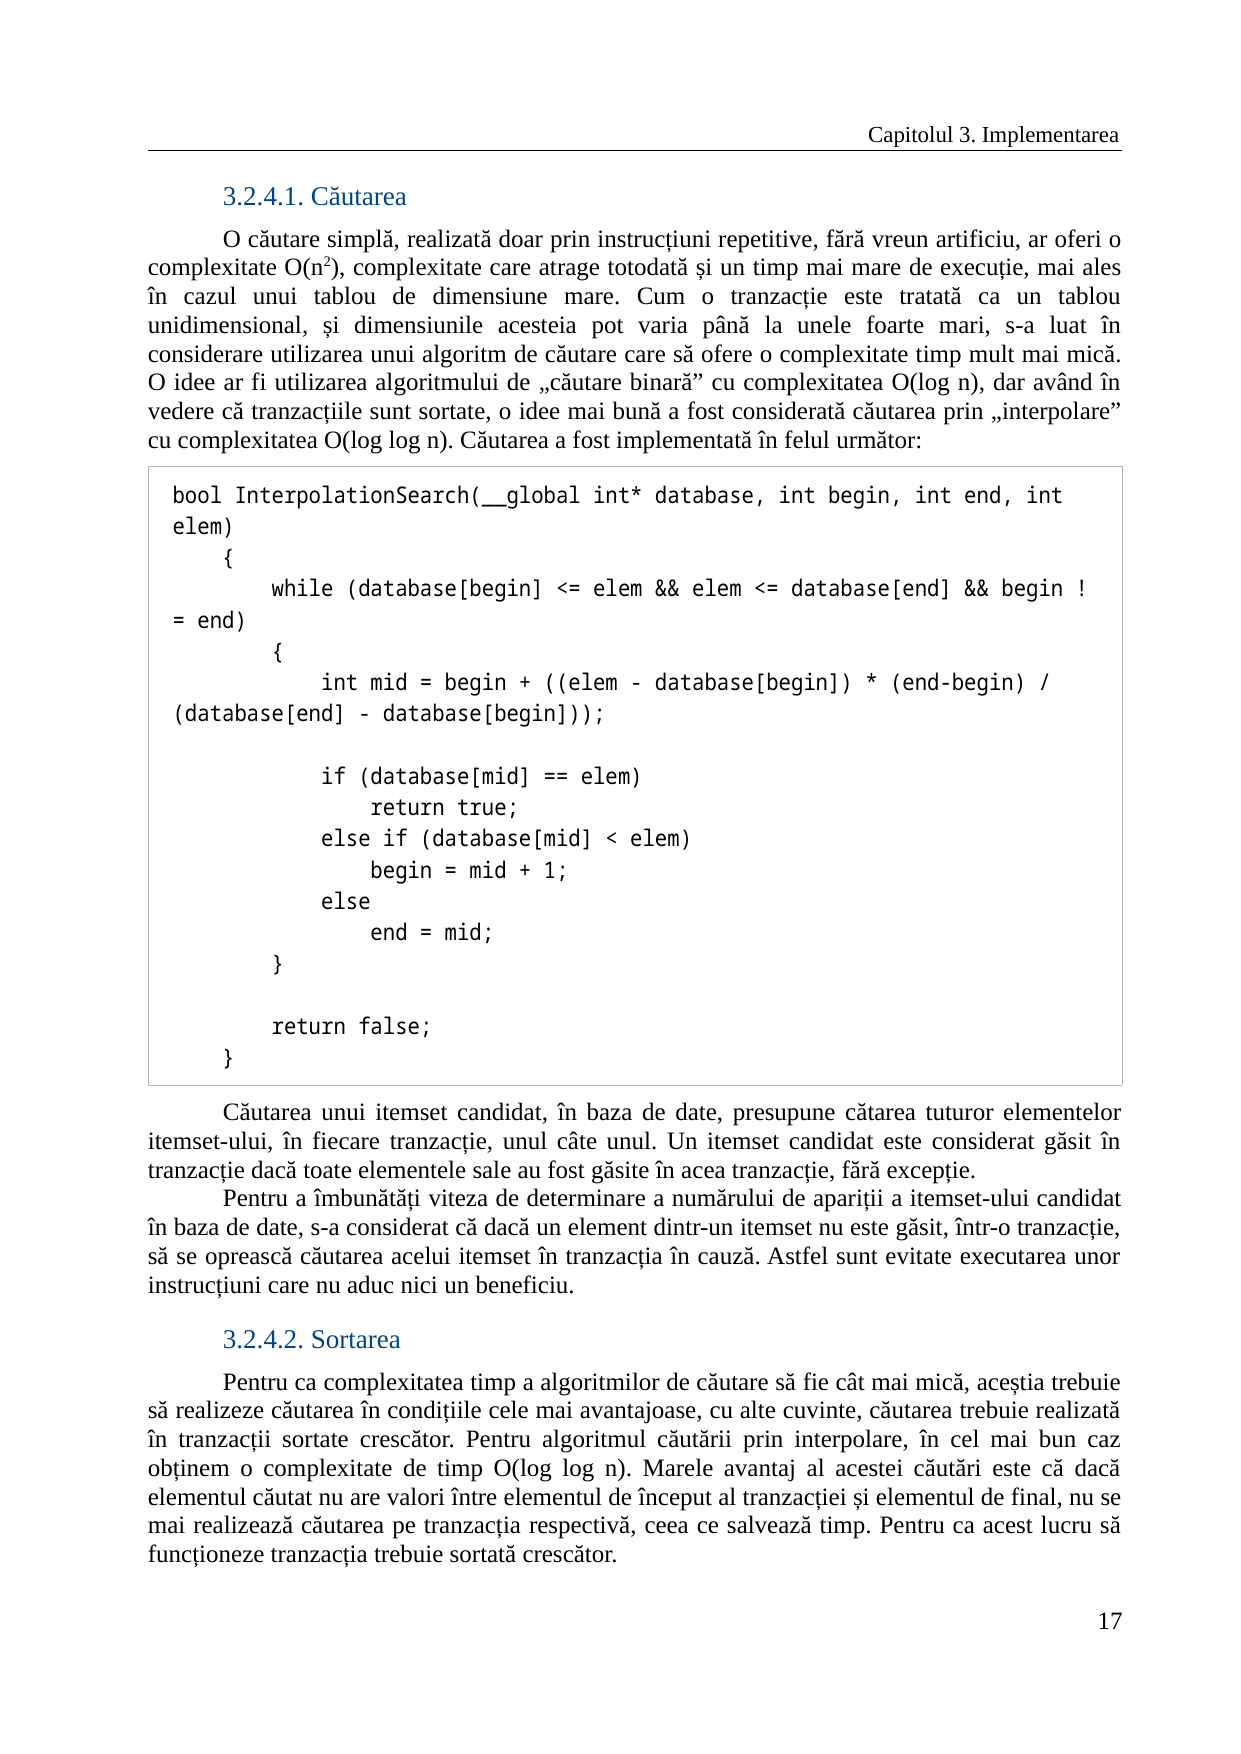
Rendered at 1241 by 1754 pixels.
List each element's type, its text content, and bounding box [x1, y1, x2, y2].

text Pentru a îmbunătăți viteza de determinare a numărului de apariții a itemset-ului candidat în baza de date, s-a considerat că dacă un element dintr-un itemset nu este găsit, într-o tranzacție, să se oprească căutarea acelui itemset în tranzacția în cauză. Astfel sunt evitate executarea unor instrucțiuni care nu aduc nici un beneficiu. [148, 1183, 1122, 1298]
text bool InterpolationSearch(__global int* database, int begin, int end, int elem) [149, 467, 1122, 529]
text } [149, 1029, 1122, 1085]
text if (database[mid] == elem) [149, 747, 1122, 779]
text while (database[begin] <= elem && elem <= database[end] && begin != end) [149, 560, 1122, 622]
subtitle Căutarea [223, 180, 1122, 211]
text { [149, 622, 1122, 654]
text else if (database[mid] < elem) [149, 810, 1122, 841]
text end = mid; [149, 904, 1122, 935]
text begin = mid + 1; [149, 841, 1122, 872]
text return false; [149, 997, 1122, 1029]
text int mid = begin + ((elem - database[begin]) * (end-begin) / (database[end] - database[begin])); [149, 654, 1122, 729]
text O căutare simplă, realizată doar prin instrucțiuni repetitive, fără vreun artificiu, ar oferi o complexitate O(n2), complexitate care atrage totodată și un timp mai mare de execuție, mai ales în cazul unui tablou de dimensiune mare. Cum o tranzacție este tratată ca un tablou unidimensional, și dimensiunile acesteia pot varia până la unele foarte mari, s-a luat în considerare utilizarea unui algoritm de căutare care să ofere o complexitate timp mult mai mică. O idee ar fi utilizarea algoritmului de „căutare binară” cu complexitatea O(log n), dar având în vedere că tranzacțiile sunt sortate, o idee mai bună a fost considerată căutarea prin „interpolare” cu complexitatea O(log log n). Căutarea a fost implementată în felul următor: [148, 224, 1122, 454]
text Căutarea unui itemset candidat, în baza de date, presupune cătarea tuturor elementelor itemset-ului, în fiecare tranzacție, unul câte unul. Un itemset candidat este considerat găsit în tranzacție dacă toate elementele sale au fost găsite în acea tranzacție, fără excepție. [148, 1097, 1122, 1183]
text } [149, 935, 1122, 979]
text else [149, 872, 1122, 904]
text { [149, 529, 1122, 560]
subtitle Sortarea [223, 1323, 1122, 1354]
text return true; [149, 779, 1122, 810]
text Pentru ca complexitatea timp a algoritmilor de căutare să fie cât mai mică, aceștia trebuie să realizeze căutarea în condițiile cele mai avantajoase, cu alte cuvinte, căutarea trebuie realizată în tranzacții sortate crescător. Pentru algoritmul căutării prin interpolare, în cel mai bun caz obținem o complexitate de timp O(log log n). Marele avantaj al acestei căutări este că dacă elementul căutat nu are valori între elementul de început al tranzacției și elementul de final, nu se mai realizează căutarea pe tranzacția respectivă, ceea ce salvează timp. Pentru ca acest lucru să funcționeze tranzacția trebuie sortată crescător. [148, 1367, 1122, 1568]
